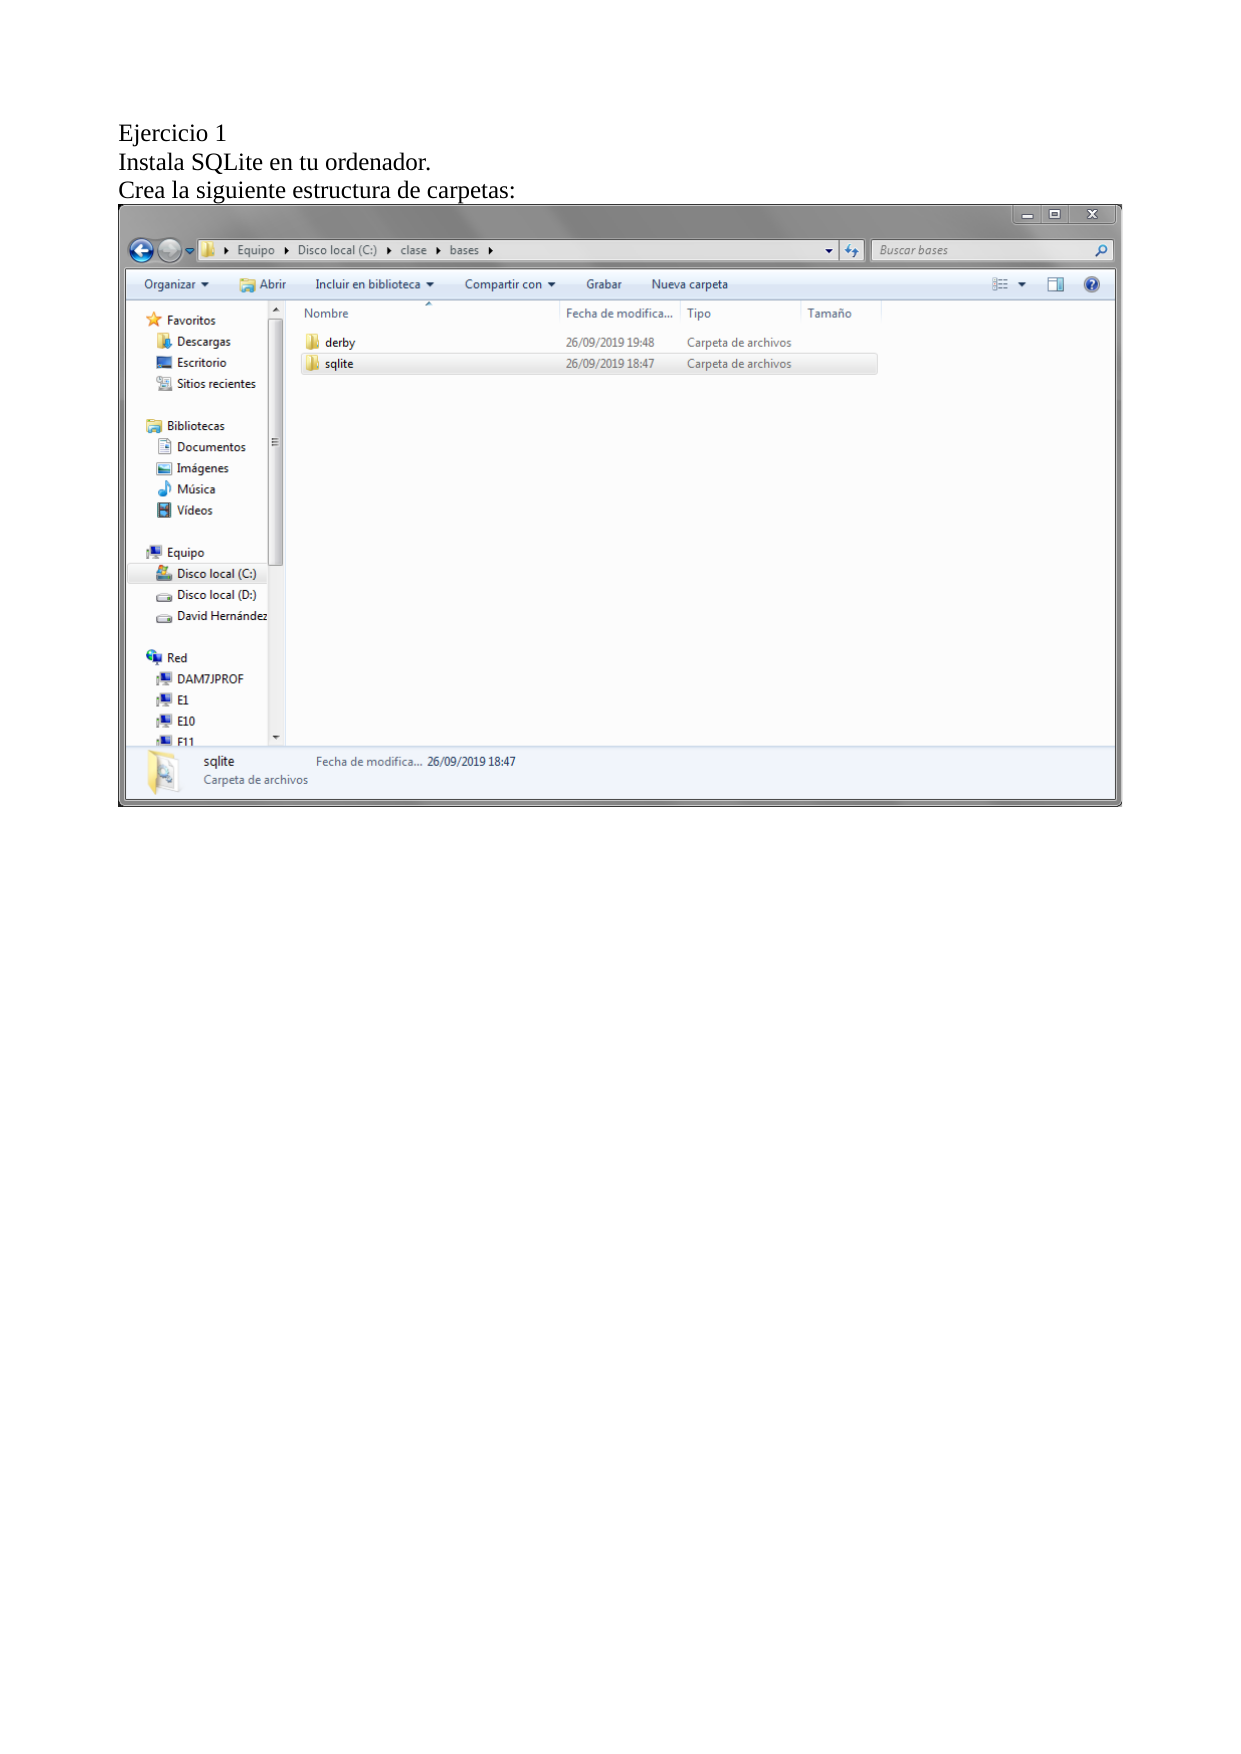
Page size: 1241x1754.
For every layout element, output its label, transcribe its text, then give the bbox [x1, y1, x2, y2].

text Crea la siguiente estructura de carpetas: [118, 176, 1122, 204]
picture [118, 204, 1123, 807]
text Instala SQLite en tu ordenador. [118, 147, 1122, 176]
text Ejercicio 1 [118, 118, 1122, 147]
